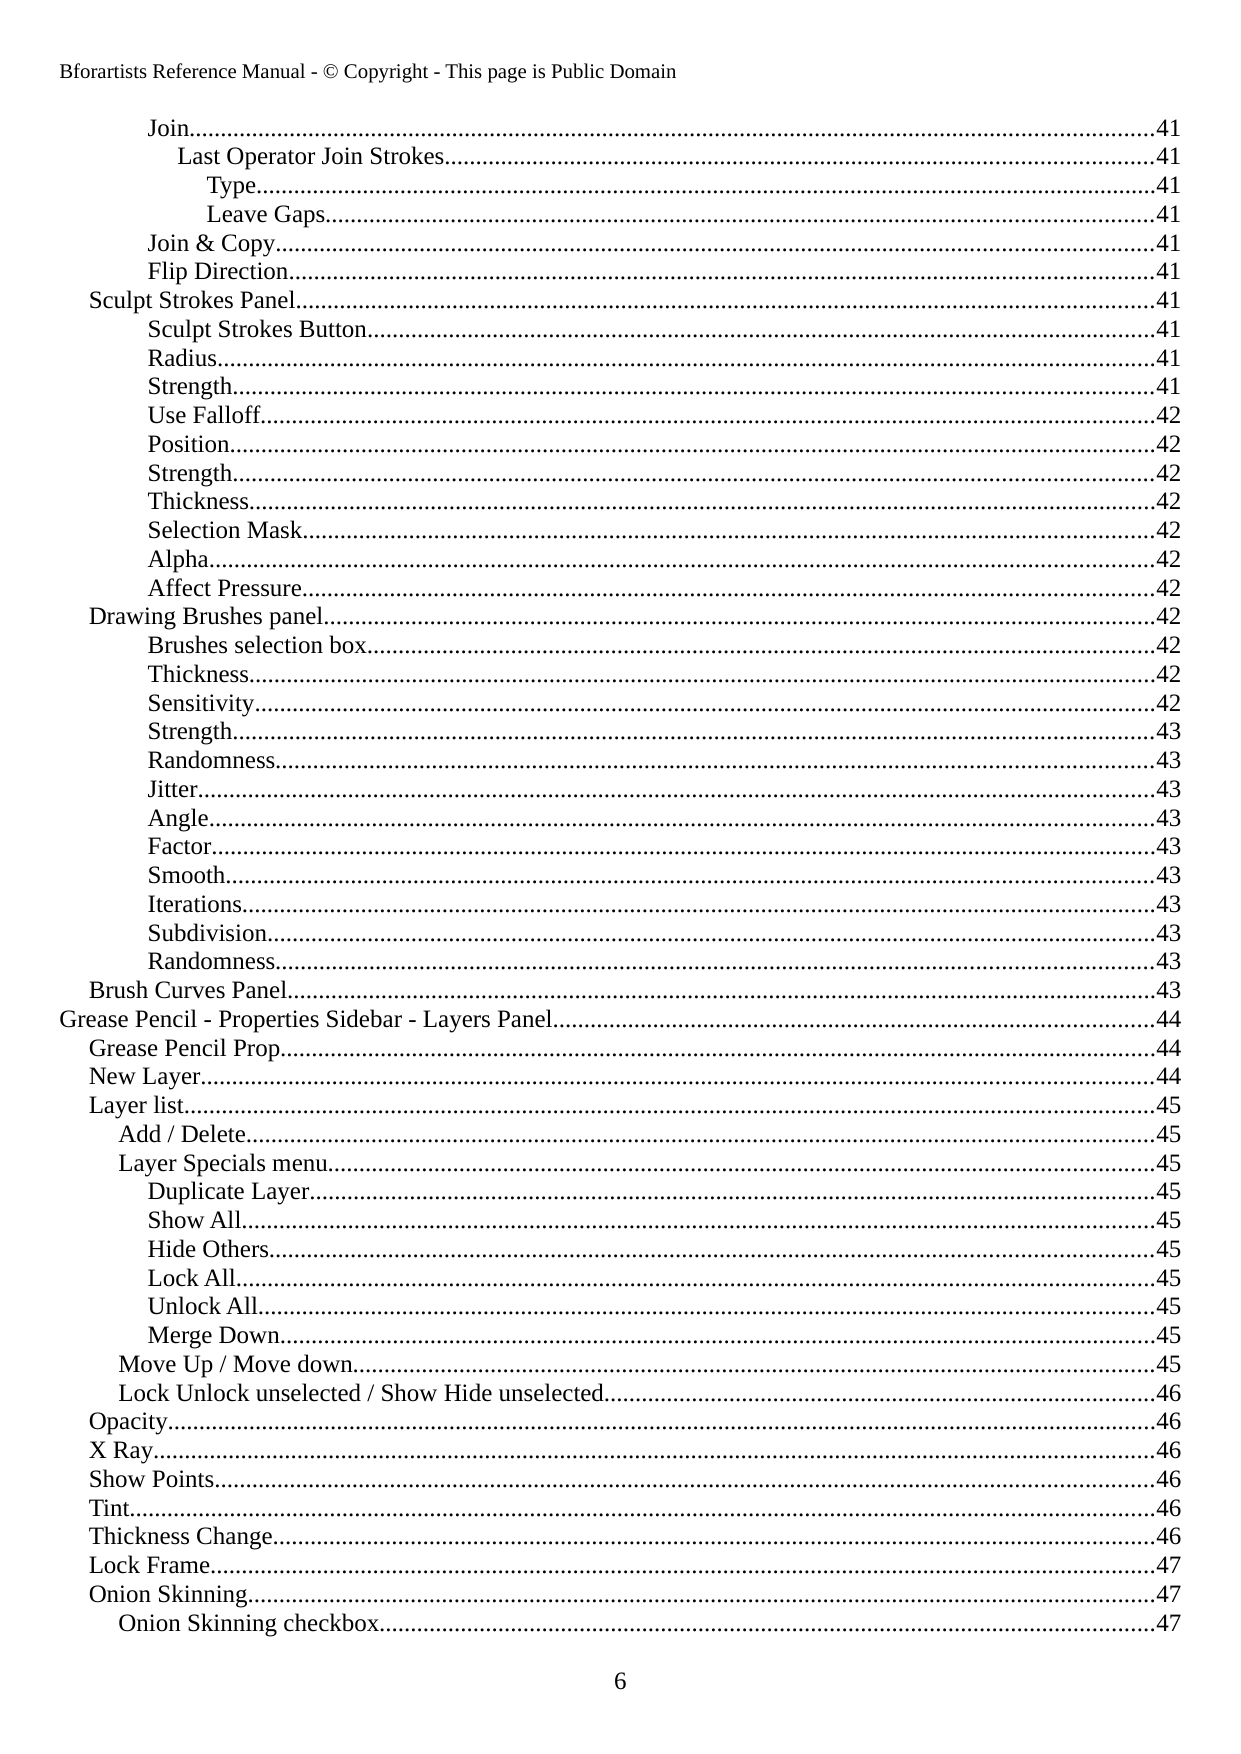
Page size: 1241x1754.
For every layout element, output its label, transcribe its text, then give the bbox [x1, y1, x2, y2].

text Unlock All 45 [147, 1291, 1181, 1320]
text Last Operator Join Strokes 41 [177, 141, 1181, 170]
text Jitter 43 [147, 774, 1181, 803]
text Sculpt Strokes Button 41 [147, 314, 1181, 343]
text Merge Down 45 [147, 1320, 1181, 1349]
text Leave Gaps 41 [206, 199, 1181, 228]
text Grease Pencil Prop 44 [88, 1033, 1181, 1061]
text Lock All 45 [147, 1263, 1181, 1291]
text Brush Curves Panel 43 [88, 975, 1181, 1004]
text Tint 46 [88, 1493, 1181, 1521]
text Duplicate Layer 45 [147, 1176, 1181, 1205]
text Strength 43 [147, 716, 1181, 745]
text Layer list 45 [88, 1090, 1181, 1119]
text Lock Unlock unselected / Show Hide unselected 46 [118, 1378, 1181, 1406]
text Onion Skinning checkbox 47 [118, 1608, 1181, 1636]
text Onion Skinning 47 [88, 1579, 1181, 1608]
text Strength 41 [147, 371, 1181, 400]
text Affect Pressure 42 [147, 573, 1181, 601]
text Strength 42 [147, 458, 1181, 486]
text Show Points 46 [88, 1464, 1181, 1493]
text Position 42 [147, 429, 1181, 458]
text Iterations 43 [147, 889, 1181, 918]
text Join & Copy 41 [147, 228, 1181, 256]
text Use Falloff 42 [147, 400, 1181, 429]
text New Layer 44 [88, 1061, 1181, 1090]
text Flip Direction 41 [147, 256, 1181, 285]
text Type 41 [206, 170, 1181, 199]
text Lock Frame 47 [88, 1550, 1181, 1579]
text Alpha 42 [147, 544, 1181, 573]
text Sculpt Strokes Panel 41 [88, 285, 1181, 314]
text Grease Pencil - Properties Sidebar - Layers Panel 44 [59, 1004, 1181, 1033]
text Randomness 43 [147, 946, 1181, 975]
text Opacity 46 [88, 1406, 1181, 1435]
text X Ray 46 [88, 1435, 1181, 1464]
text Layer Specials menu 45 [118, 1148, 1181, 1176]
text Thickness 42 [147, 486, 1181, 515]
text Move Up / Move down 45 [118, 1349, 1181, 1378]
text Drawing Brushes panel 42 [88, 601, 1181, 630]
text Randomness 43 [147, 745, 1181, 774]
text Show All 45 [147, 1205, 1181, 1234]
text Smooth 43 [147, 860, 1181, 889]
text Selection Mask 42 [147, 515, 1181, 544]
text Factor 43 [147, 831, 1181, 860]
text Thickness Change 46 [88, 1521, 1181, 1550]
text Brushes selection box 42 [147, 630, 1181, 659]
text Subdivision 43 [147, 918, 1181, 946]
text Hide Others 45 [147, 1234, 1181, 1263]
text Sensitivity 42 [147, 688, 1181, 716]
text Add / Delete 45 [118, 1119, 1181, 1148]
text Angle 43 [147, 803, 1181, 831]
text Join 41 [147, 113, 1181, 141]
text Thickness 42 [147, 659, 1181, 688]
text Radius 41 [147, 343, 1181, 371]
